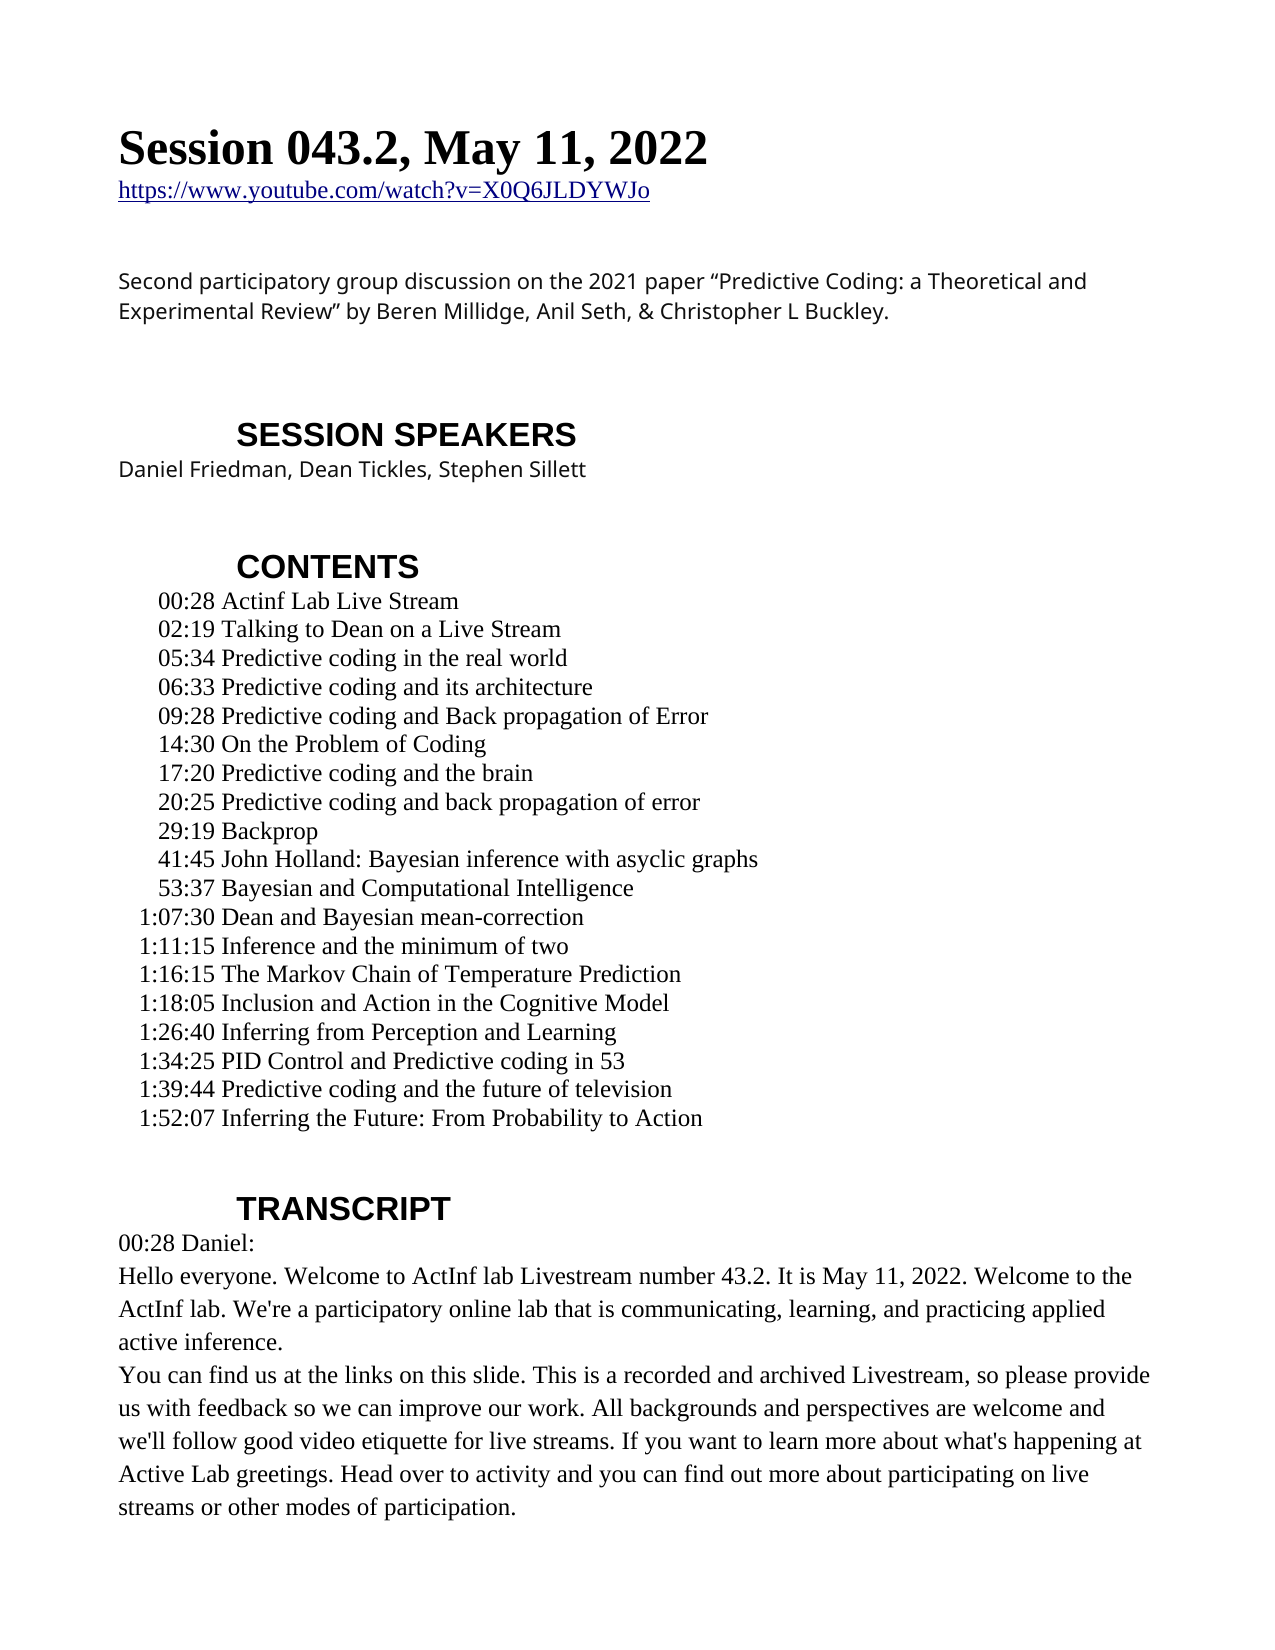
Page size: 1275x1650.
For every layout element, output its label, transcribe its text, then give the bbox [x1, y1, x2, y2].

text You can find us at the links on this slide. This is a recorded and archived Livestream, so please provide us with feedback so we can improve our work. All backgrounds and perspectives are welcome and we'll follow good video etiquette for live streams. If you want to learn more about what's happening at Active Lab greetings. Head over to activity and you can find out more about participating on live streams or other modes of participation. [118, 1360, 1157, 1521]
text Second participatory group discussion on the 2021 paper “Predictive Coding: a Theoretical and Experimental Review” by Beren Millidge, Anil Seth, & Christopher L Buckley. [118, 266, 1157, 326]
text https://www.youtube.com/watch?v=X0Q6JLDYWJo [118, 176, 1157, 204]
table_cell 1:26:40 [112, 1017, 218, 1046]
table_cell 41:45 [112, 845, 218, 873]
subtitle CONTENTS [118, 547, 1157, 586]
table_cell Inference and the minimum of two [218, 931, 993, 959]
table_header 00:28 [112, 586, 218, 614]
table_cell 09:28 [112, 701, 218, 729]
table_cell Talking to Dean on a Live Stream [218, 615, 993, 643]
table_cell Predictive coding and Back propagation of Error [218, 701, 993, 729]
text Hello everyone. Welcome to ActInf lab Livestream number 43.2. It is May 11, 2022. Welcome to the ActInf lab. We're a participatory online lab that is communicating, learning, and practicing applied active inference. [118, 1261, 1157, 1356]
table_cell Predictive coding and the brain [218, 758, 993, 787]
table_cell 1:52:07 [112, 1103, 218, 1132]
table_cell Dean and Bayesian mean-correction [218, 902, 993, 931]
table_cell Predictive coding and the future of television [218, 1075, 993, 1103]
table_cell 1:16:15 [112, 960, 218, 988]
table_cell 06:33 [112, 672, 218, 701]
table_cell 1:39:44 [112, 1075, 218, 1103]
table_cell Backprop [218, 816, 993, 844]
table_cell Inferring from Perception and Learning [218, 1017, 993, 1046]
table_cell Bayesian and Computational Intelligence [218, 873, 993, 902]
table_cell Predictive coding in the real world [218, 643, 993, 672]
table_cell 53:37 [112, 873, 218, 902]
table_cell John Holland: Bayesian inference with asyclic graphs [218, 845, 993, 873]
table_cell 29:19 [112, 816, 218, 844]
table_cell 1:34:25 [112, 1046, 218, 1074]
table_header Actinf Lab Live Stream [218, 586, 993, 614]
table_cell On the Problem of Coding [218, 730, 993, 758]
table_cell 1:11:15 [112, 931, 218, 959]
subtitle SESSION SPEAKERS [118, 415, 1157, 453]
table_cell PID Control and Predictive coding in 53 [218, 1046, 993, 1074]
table_cell Predictive coding and back propagation of error [218, 787, 993, 816]
table_cell 1:18:05 [112, 988, 218, 1017]
table_cell Inclusion and Action in the Cognitive Model [218, 988, 993, 1017]
subtitle Session 043.2, May 11, 2022 [118, 118, 1157, 176]
table_cell 05:34 [112, 643, 218, 672]
table_cell The Markov Chain of Temperature Prediction [218, 960, 993, 988]
text Daniel Friedman, Dean Tickles, Stephen Sillett [118, 453, 1157, 483]
table_cell 1:07:30 [112, 902, 218, 931]
table_cell 02:19 [112, 615, 218, 643]
text 00:28 Daniel: [118, 1228, 1157, 1257]
subtitle TRANSCRIPT [118, 1189, 1157, 1228]
table_cell 20:25 [112, 787, 218, 816]
table_cell Inferring the Future: From Probability to Action [218, 1103, 993, 1132]
table_cell 17:20 [112, 758, 218, 787]
table_cell 14:30 [112, 730, 218, 758]
table_cell Predictive coding and its architecture [218, 672, 993, 701]
